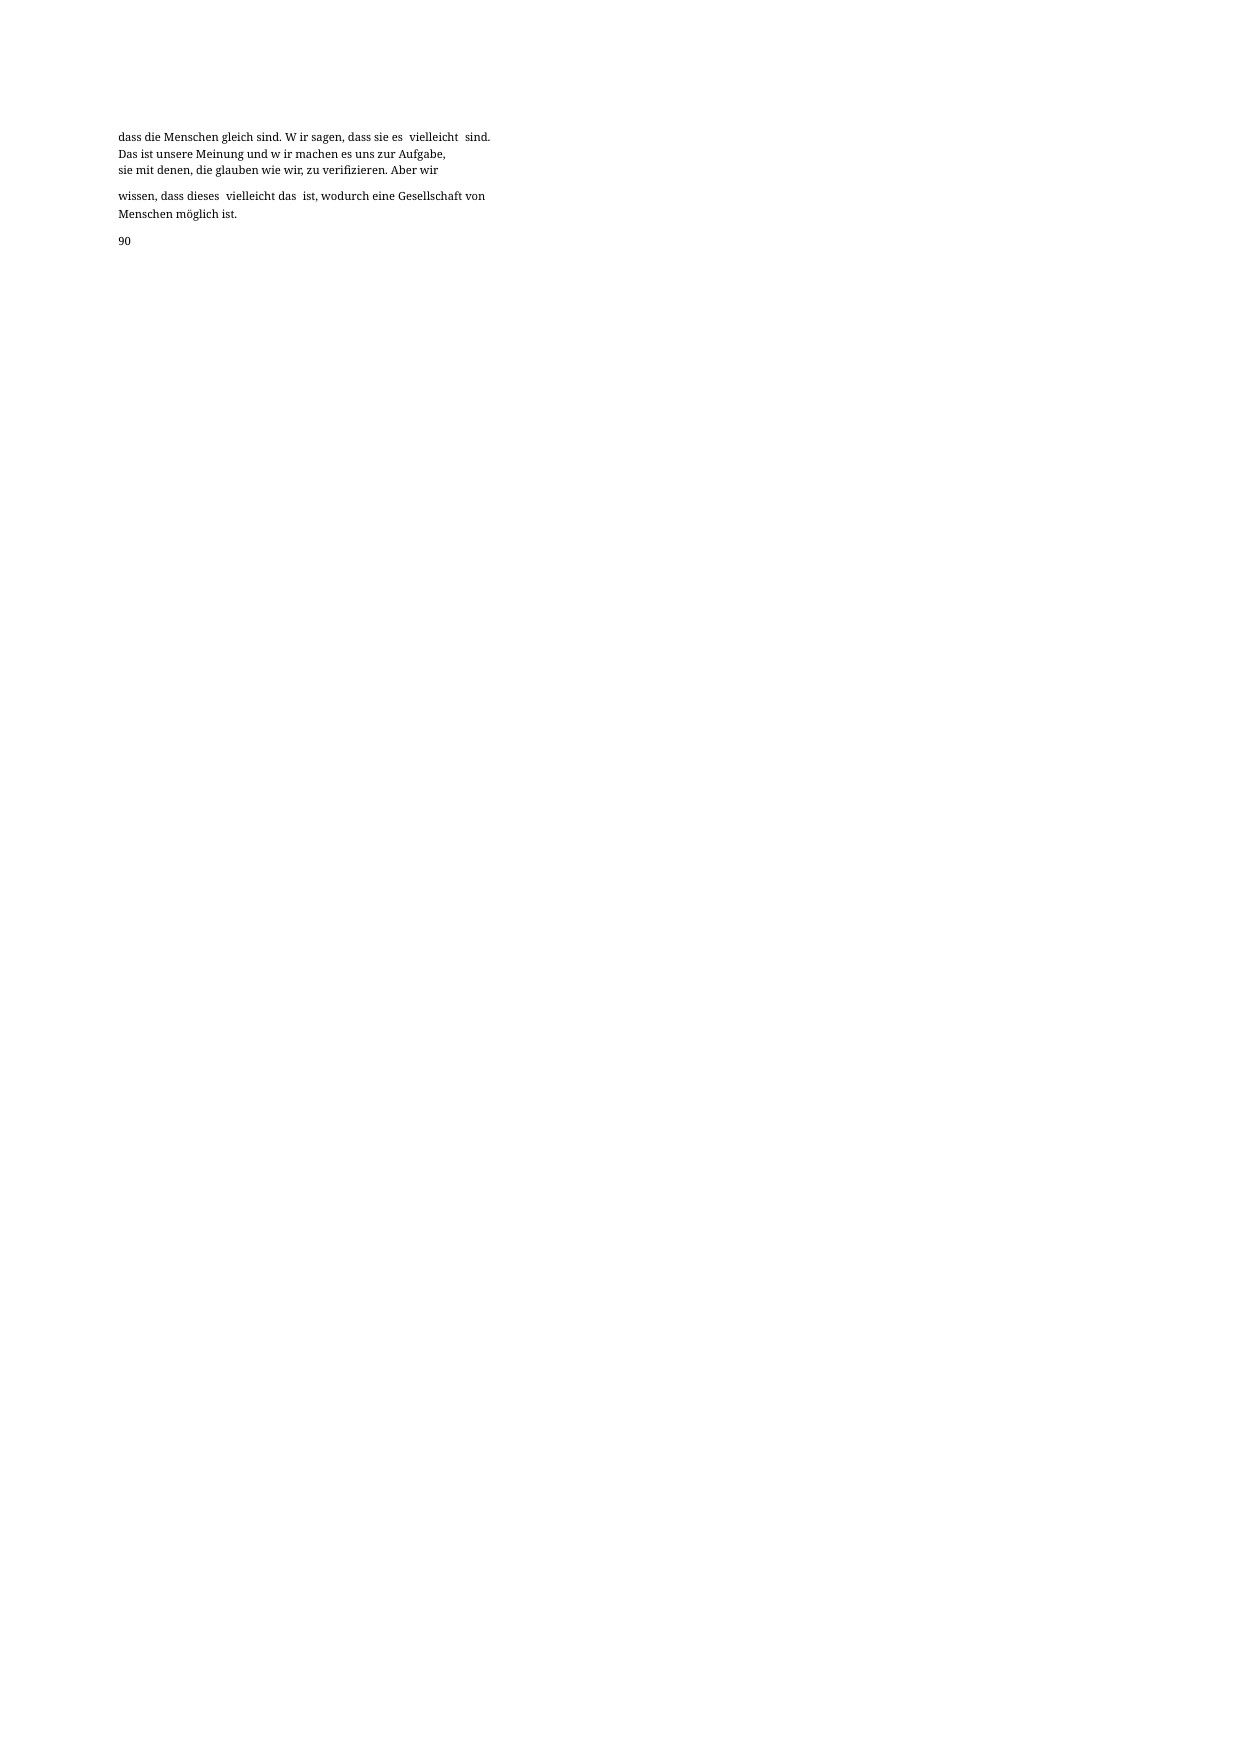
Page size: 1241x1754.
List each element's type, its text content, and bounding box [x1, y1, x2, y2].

text dass die Menschen gleich sind. W ir sagen, dass sie es vielleicht sind. Das ist unsere Meinung und w ir machen es uns zur Aufgabe, sie mit denen, die glauben wie wir, zu verifizieren. Aber wir wissen, dass dieses vielleicht das ist, wodurch eine Gesellschaft von Menschen möglich ist. 90 [118, 118, 1122, 250]
